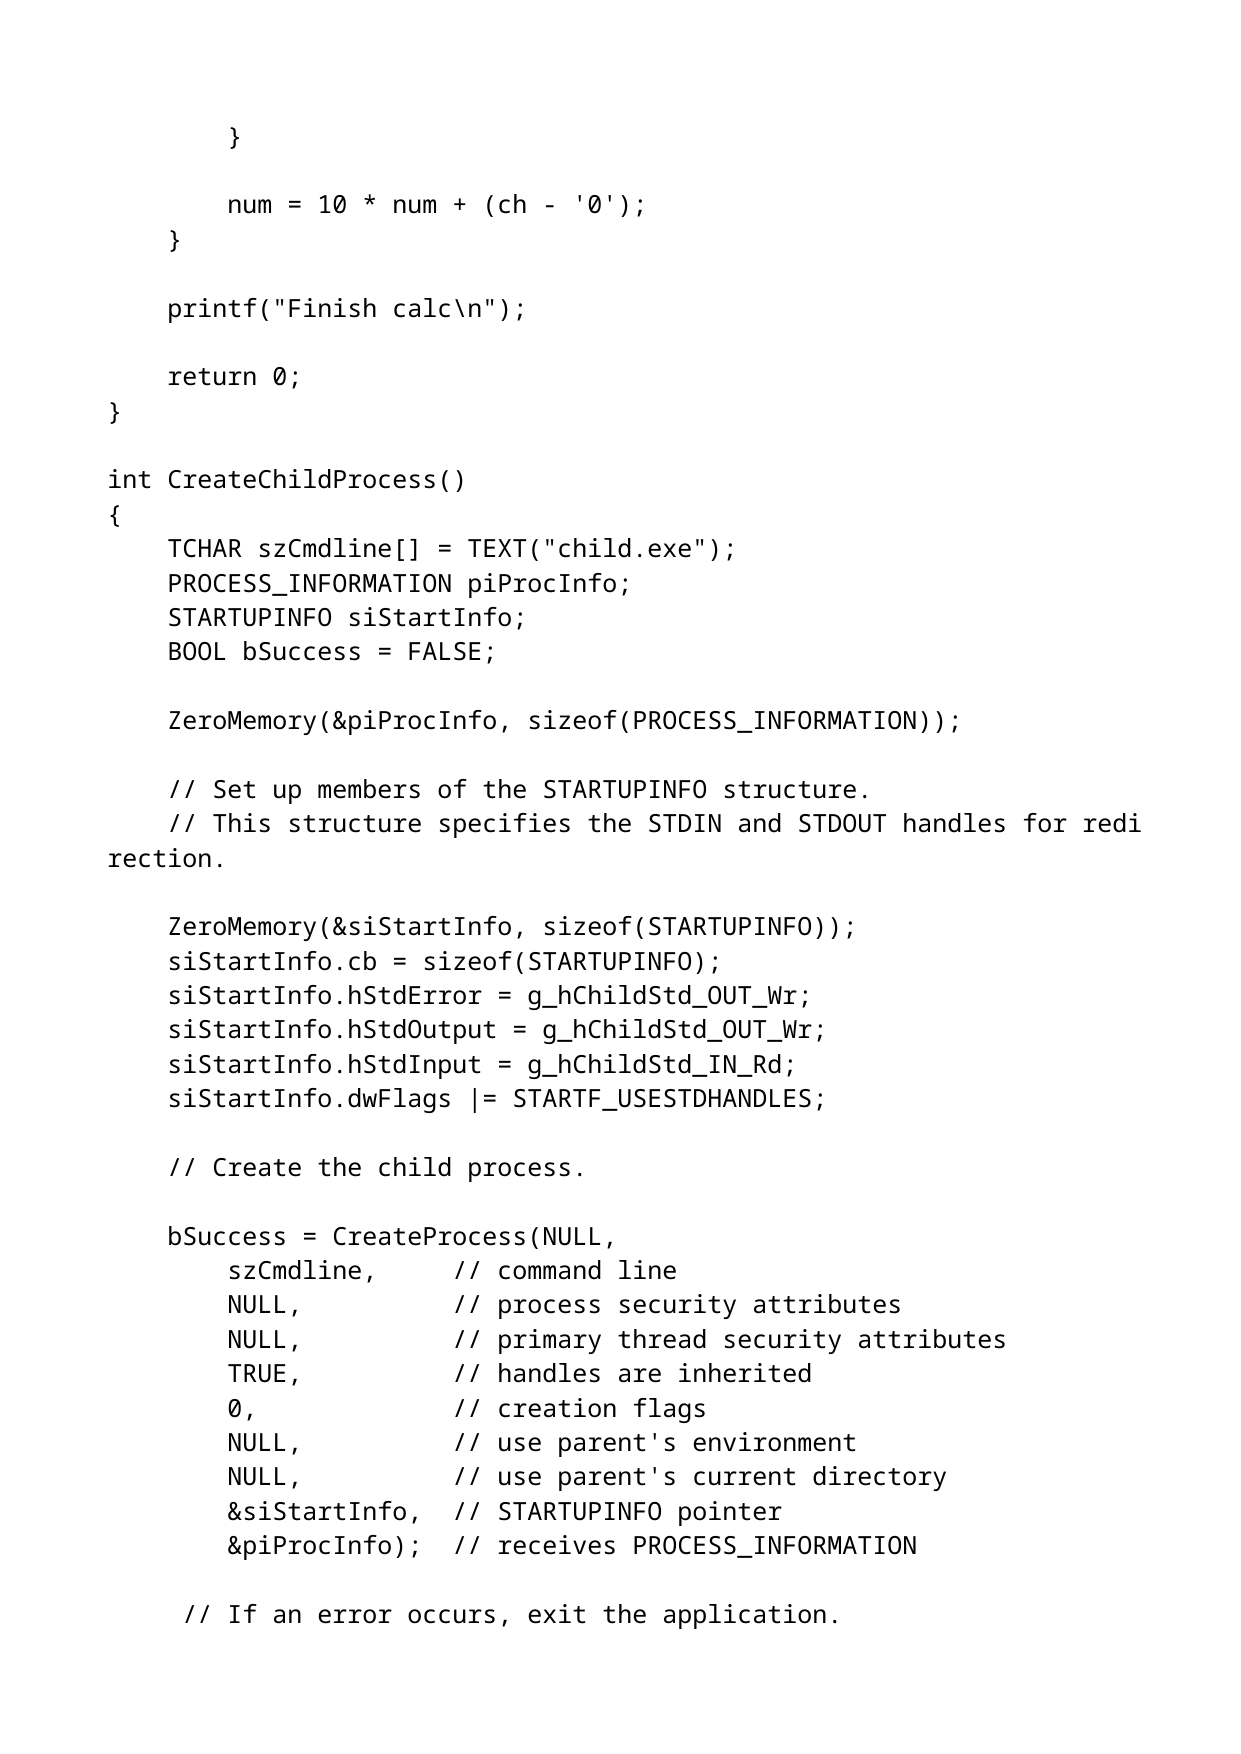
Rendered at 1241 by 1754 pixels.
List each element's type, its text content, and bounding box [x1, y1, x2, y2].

text PROCESS_INFORMATION piProcInfo; [107, 565, 1153, 599]
text // Set up members of the STARTUPINFO structure. [107, 771, 1153, 806]
text NULL, // use parent's environment [107, 1424, 1153, 1459]
text NULL, // use parent's current directory [107, 1459, 1153, 1493]
text ZeroMemory(&siStartInfo, sizeof(STARTUPINFO)); [107, 909, 1153, 943]
text } [107, 221, 1153, 256]
text int CreateChildProcess() [107, 462, 1153, 496]
text bSuccess = CreateProcess(NULL, [107, 1218, 1153, 1252]
text NULL, // primary thread security attributes [107, 1321, 1153, 1356]
text siStartInfo.dwFlags |= STARTF_USESTDHANDLES; [107, 1081, 1153, 1115]
text num = 10 * num + (ch - '0'); [107, 187, 1153, 221]
text 0, // creation flags [107, 1390, 1153, 1424]
text // Create the child process. [107, 1149, 1153, 1184]
text siStartInfo.hStdInput = g_hChildStd_IN_Rd; [107, 1046, 1153, 1081]
text } [107, 118, 1153, 152]
text szCmdline, // command line [107, 1252, 1153, 1287]
text ZeroMemory(&piProcInfo, sizeof(PROCESS_INFORMATION)); [107, 702, 1153, 737]
text STARTUPINFO siStartInfo; [107, 599, 1153, 634]
text TCHAR szCmdline[] = TEXT("child.exe"); [107, 531, 1153, 565]
text TRUE, // handles are inherited [107, 1356, 1153, 1390]
text return 0; [107, 359, 1153, 393]
text &piProcInfo); // receives PROCESS_INFORMATION [107, 1527, 1153, 1562]
text // This structure specifies the STDIN and STDOUT handles for redirection. [107, 806, 1153, 874]
text NULL, // process security attributes [107, 1287, 1153, 1321]
text } [107, 393, 1153, 427]
text // If an error occurs, exit the application. [107, 1596, 1153, 1631]
text { [107, 496, 1153, 531]
text &siStartInfo, // STARTUPINFO pointer [107, 1493, 1153, 1527]
text siStartInfo.cb = sizeof(STARTUPINFO); [107, 943, 1153, 977]
text printf("Finish calc\n"); [107, 290, 1153, 324]
text siStartInfo.hStdOutput = g_hChildStd_OUT_Wr; [107, 1012, 1153, 1046]
text siStartInfo.hStdError = g_hChildStd_OUT_Wr; [107, 977, 1153, 1012]
text BOOL bSuccess = FALSE; [107, 634, 1153, 668]
